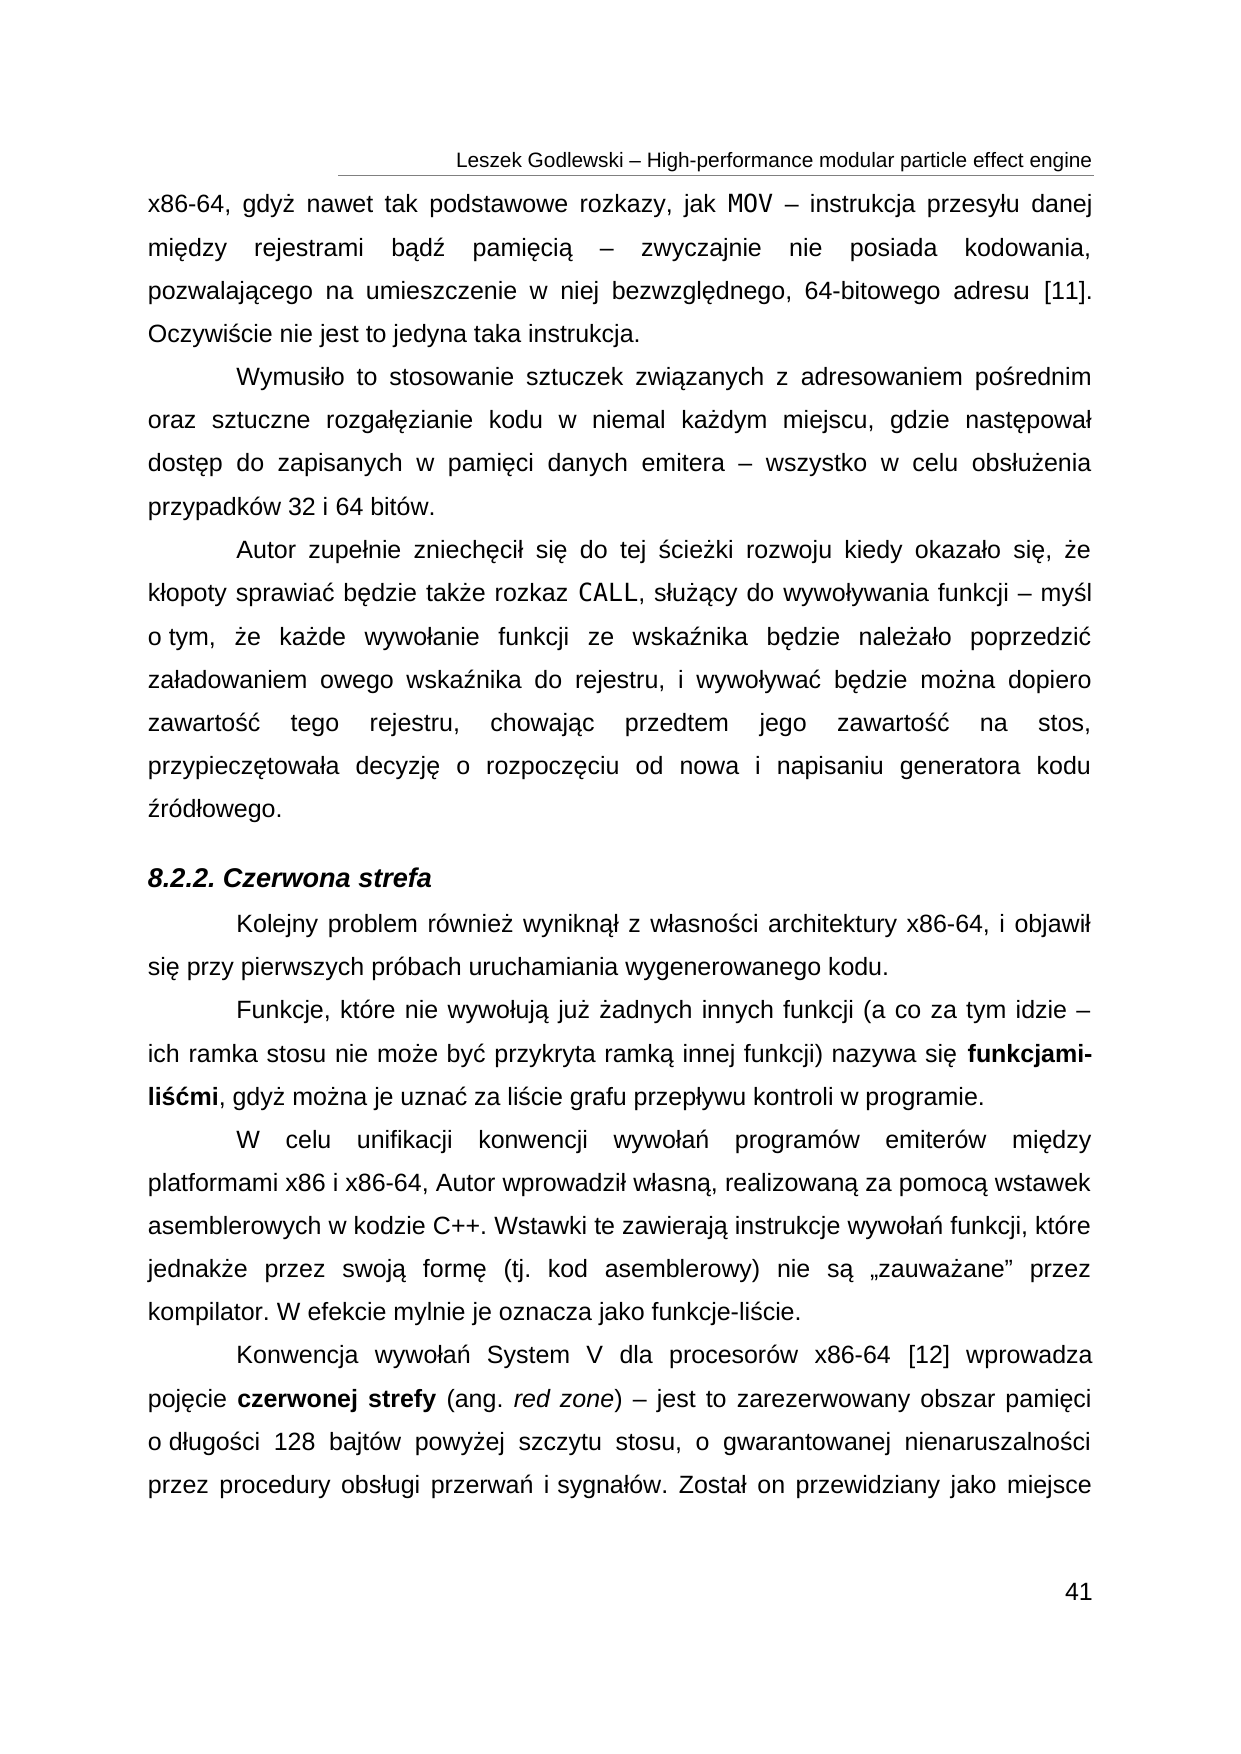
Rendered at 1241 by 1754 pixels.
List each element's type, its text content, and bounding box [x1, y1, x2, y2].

text Konwencja wywołań System V dla procesorów x86-64 [12] wprowadza pojęcie czerwonej strefy (ang. red zone) – jest to zarezerwowany obszar pamięci o długości 128 bajtów powyżej szczytu stosu, o gwarantowanej nienaruszalności przez procedury obsługi przerwań i sygnałów. Został on przewidziany jako miejsce [148, 1340, 1092, 1498]
text x86-64, gdyż nawet tak podstawowe rozkazy, jak MOV – instrukcja przesyłu danej między rejestrami bądź pamięcią – zwyczajnie nie posiada kodowania, pozwalającego na umieszczenie w niej bezwzględnego, 64-bitowego adresu [11]. Oczywiście nie jest to jedyna taka instrukcja. [148, 189, 1092, 348]
text Autor zupełnie zniechęcił się do tej ścieżki rozwoju kiedy okazało się, że kłopoty sprawiać będzie także rozkaz CALL, służący do wywoływania funkcji – myśl o tym, że każde wywołanie funkcji ze wskaźnika będzie należało poprzedzić załadowaniem owego wskaźnika do rejestru, i wywoływać będzie można dopiero zawartość tego rejestru, chowając przedtem jego zawartość na stos, przypieczętowała decyzję o rozpoczęciu od nowa i napisaniu generatora kodu źródłowego. [148, 534, 1092, 823]
text Funkcje, które nie wywołują już żadnych innych funkcji (a co za tym idzie – ich ramka stosu nie może być przykryta ramką innej funkcji) nazywa się funkcjami-liśćmi, gdyż można je uznać za liście grafu przepływu kontroli w programie. [148, 995, 1092, 1110]
text W celu unifikacji konwencji wywołań programów emiterów między platformami x86 i x86-64, Autor wprowadził własną, realizowaną za pomocą wstawek asemblerowych w kodzie C++. Wstawki te zawierają instrukcje wywołań funkcji, które jednakże przez swoją formę (tj. kod asemblerowy) nie są „zauważane” przez kompilator. W efekcie mylnie je oznacza jako funkcje-liście. [148, 1125, 1092, 1326]
subtitle Czerwona strefa [148, 862, 1092, 893]
text Kolejny problem również wyniknął z własności architektury x86-64, i objawił się przy pierwszych próbach uruchamiania wygenerowanego kodu. [148, 909, 1092, 981]
text Wymusiło to stosowanie sztuczek związanych z adresowaniem pośrednim oraz sztuczne rozgałęzianie kodu w niemal każdym miejscu, gdzie następował dostęp do zapisanych w pamięci danych emitera – wszystko w celu obsłużenia przypadków 32 i 64 bitów. [148, 362, 1092, 520]
